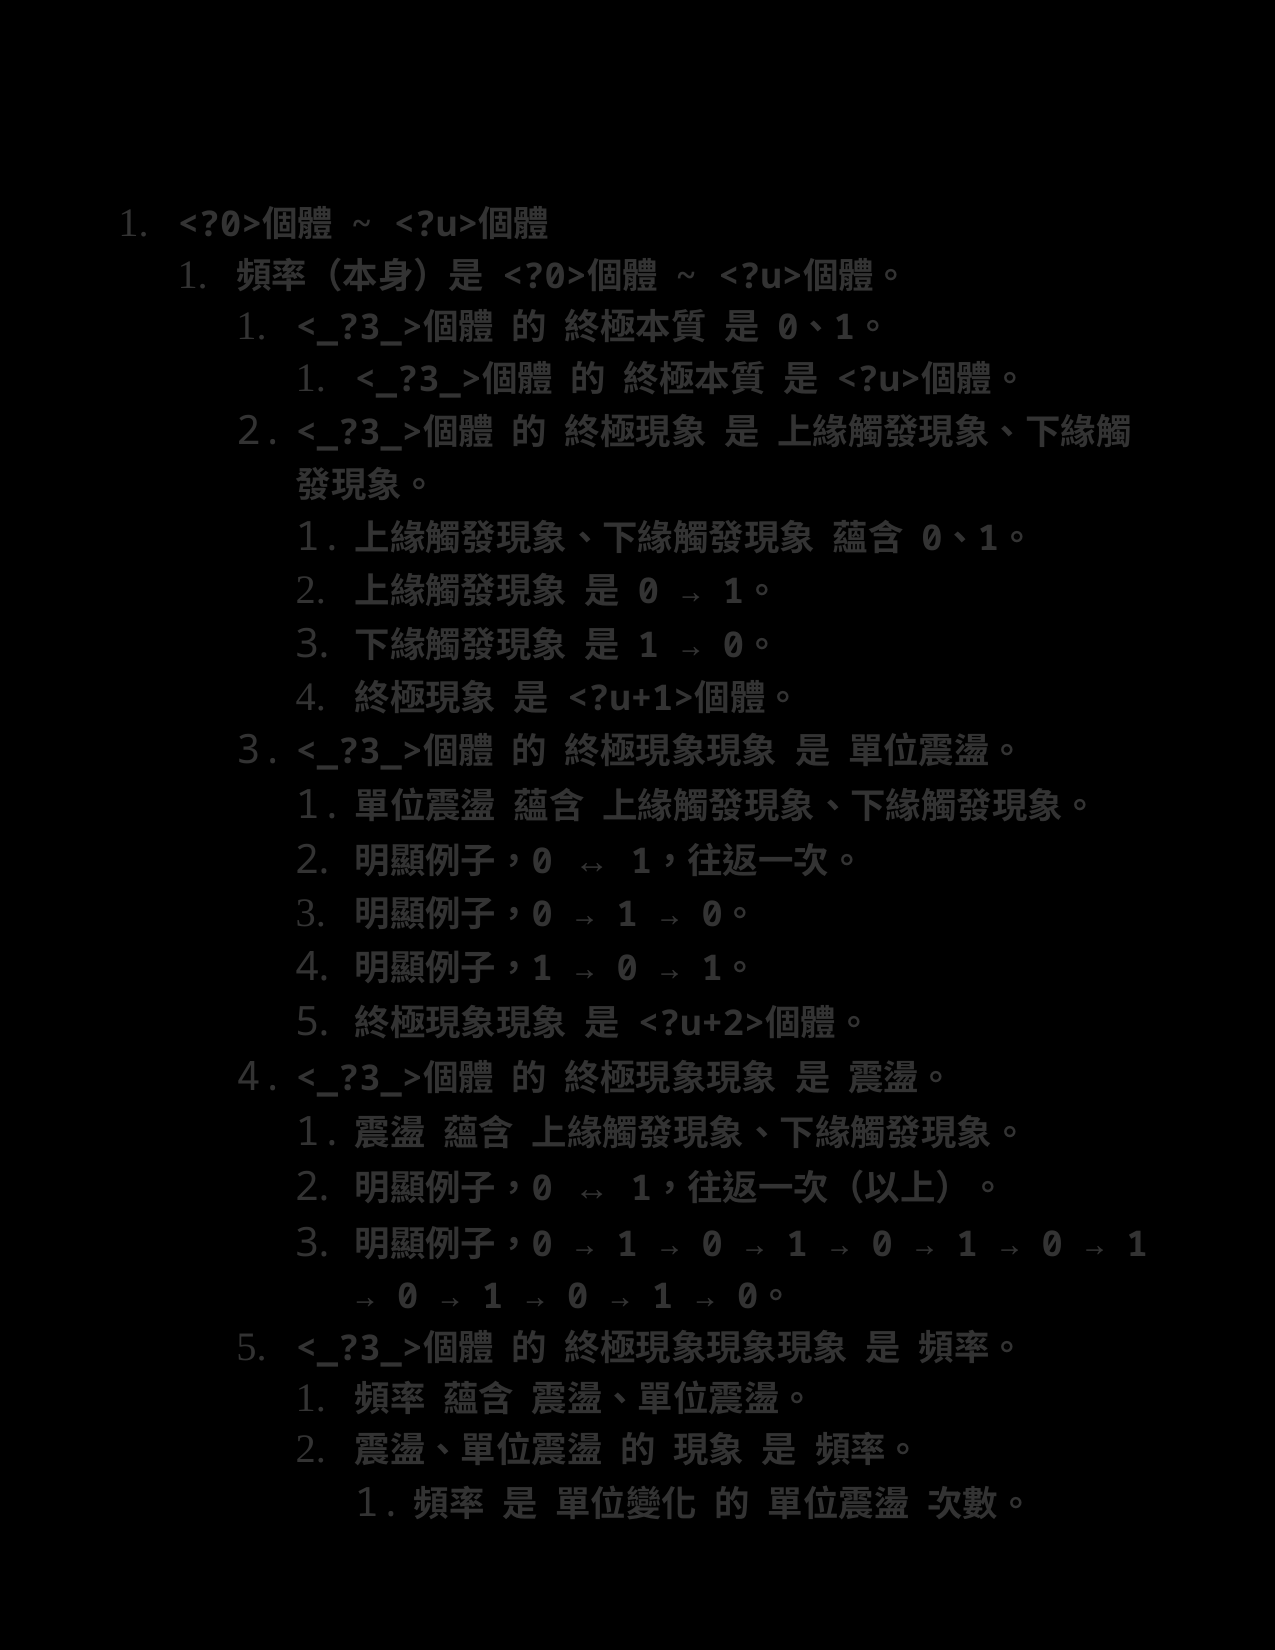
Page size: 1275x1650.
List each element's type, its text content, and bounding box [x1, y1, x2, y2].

list <_?3_>個體 的 終極本質 是 0、1。 [236, 298, 1157, 350]
list 終極現象 是 <?u+1>個體。 [295, 669, 1157, 721]
list <_?3_>個體 的 終極現象現象 是 震盪。 [236, 1047, 1157, 1102]
list 頻率 蘊含 震盪、單位震盪。 [295, 1371, 1157, 1422]
list <_?3_>個體 的 終極現象現象 是 單位震盪。 [236, 721, 1157, 776]
list 上緣觸發現象 是 0 → 1。 [295, 563, 1157, 614]
list 上緣觸發現象、下緣觸發現象 蘊含 0、1。 [295, 508, 1157, 563]
list 頻率（本身）是 <?0>個體 ~ <?u>個體。 [177, 247, 1157, 298]
list 明顯例子，0 → 1 → 0。 [295, 886, 1157, 937]
list 頻率 是 單位變化 的 單位震盪 次數。 [354, 1473, 1157, 1528]
list 震盪、單位震盪 的 現象 是 頻率。 [295, 1422, 1157, 1473]
list 明顯例子，0 ↔ 1，往返一次（以上）。 [295, 1158, 1157, 1213]
list <_?3_>個體 的 終極現象 是 上緣觸發現象、下緣觸發現象。 [236, 401, 1157, 508]
list 下緣觸發現象 是 1 → 0。 [295, 614, 1157, 669]
list 明顯例子，0 → 1 → 0 → 1 → 0 → 1 → 0 → 1 → 0 → 1 → 0 → 1 → 0。 [295, 1213, 1157, 1319]
list 明顯例子，0 ↔ 1，往返一次。 [295, 831, 1157, 886]
list 單位震盪 蘊含 上緣觸發現象、下緣觸發現象。 [295, 776, 1157, 831]
list <_?3_>個體 的 終極本質 是 <?u>個體。 [295, 350, 1157, 401]
list <?0>個體 ~ <?u>個體 [118, 196, 1157, 247]
list <_?3_>個體 的 終極現象現象現象 是 頻率。 [236, 1319, 1157, 1371]
list 震盪 蘊含 上緣觸發現象、下緣觸發現象。 [295, 1102, 1157, 1158]
list 終極現象現象 是 <?u+2>個體。 [295, 992, 1157, 1047]
list 明顯例子，1 → 0 → 1。 [295, 937, 1157, 992]
